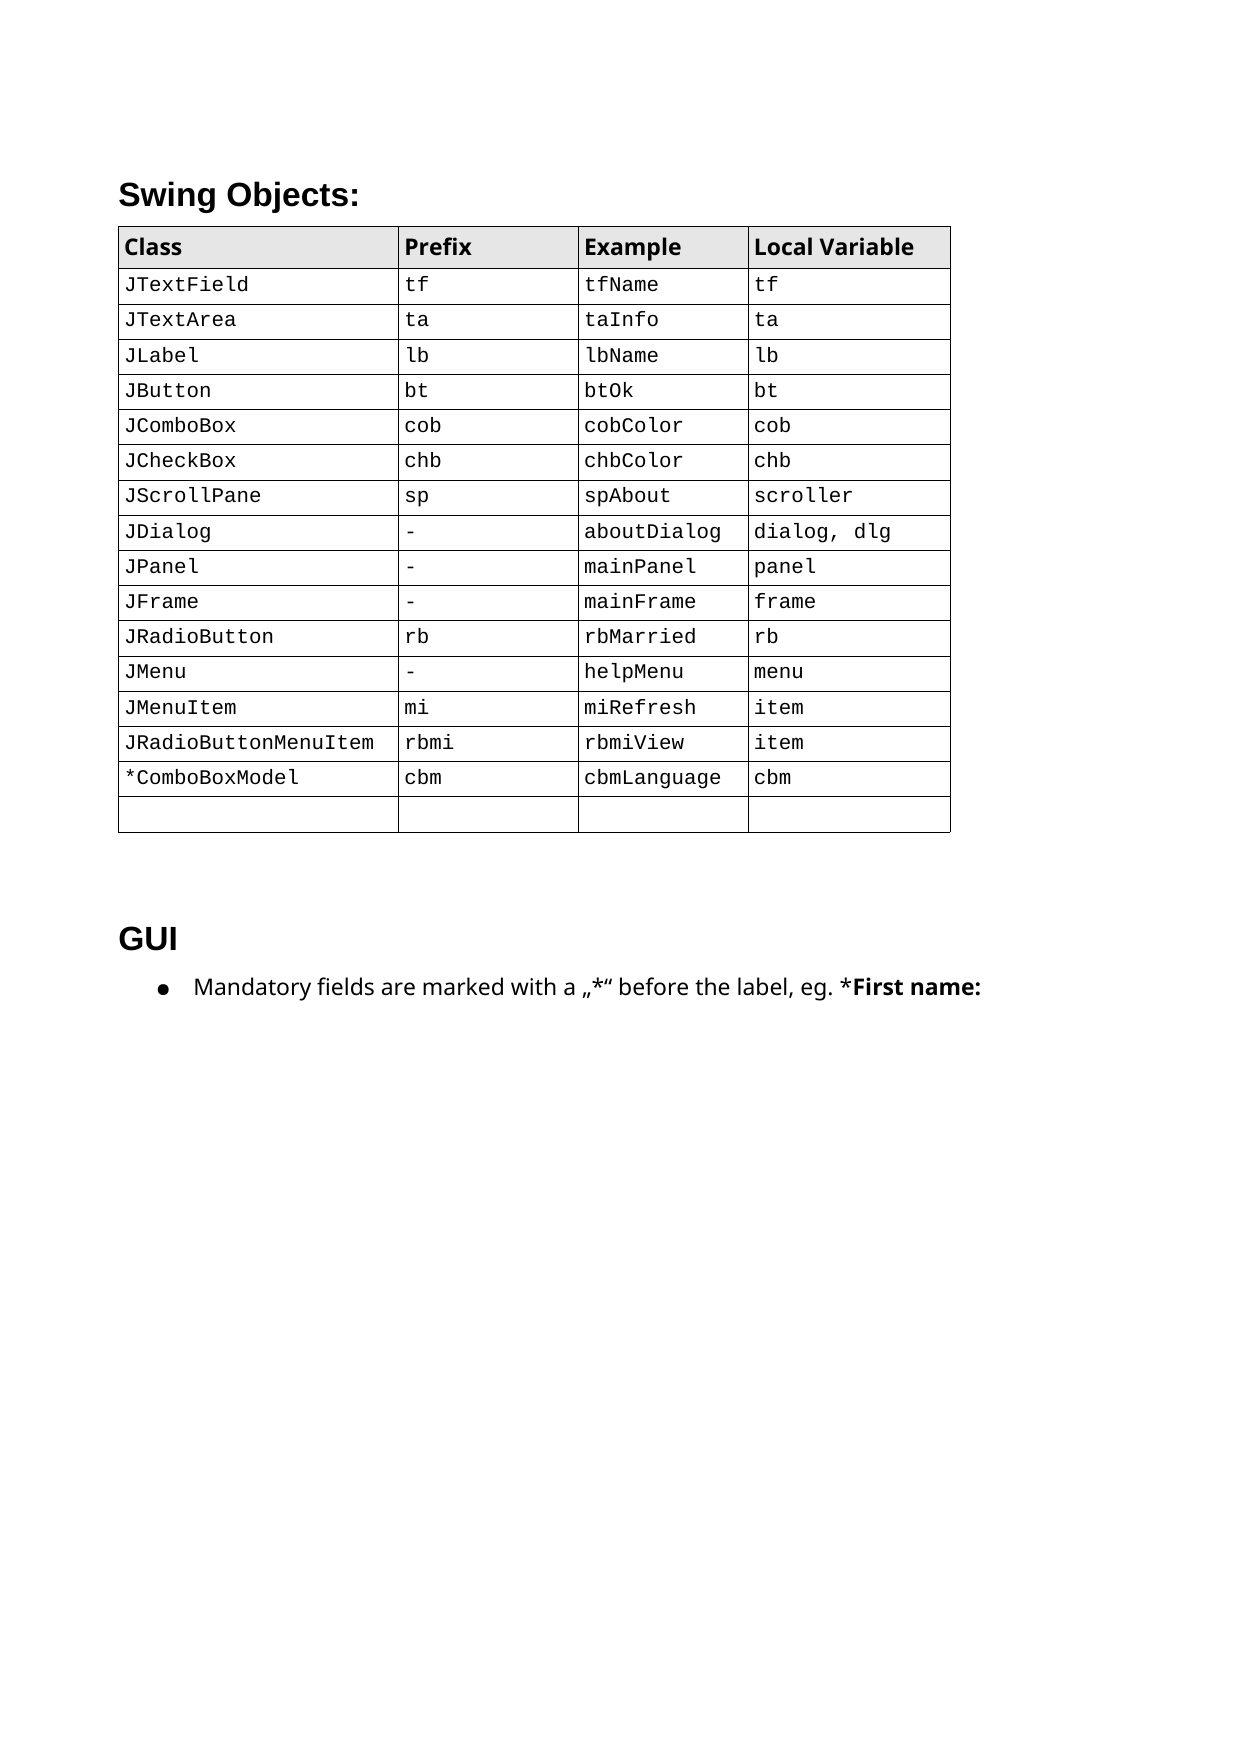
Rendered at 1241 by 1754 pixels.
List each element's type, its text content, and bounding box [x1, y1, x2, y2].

table_cell item [749, 692, 950, 726]
table_cell JButton [119, 375, 398, 409]
table_cell rb [749, 621, 950, 656]
table_cell JScrollPane [119, 481, 398, 515]
table_header Example [579, 227, 748, 268]
table_cell chb [749, 445, 950, 480]
table_cell [119, 797, 398, 832]
table_cell mi [399, 692, 578, 726]
subtitle GUI [118, 919, 1122, 958]
table_cell bt [749, 375, 950, 409]
table_cell taInfo [579, 305, 748, 339]
table_cell rb [399, 621, 578, 656]
table_cell tfName [579, 269, 748, 304]
table_cell JComboBox [119, 410, 398, 444]
table_cell mainFrame [579, 586, 748, 620]
table_cell JTextField [119, 269, 398, 304]
table_cell JFrame [119, 586, 398, 620]
table_cell rbMarried [579, 621, 748, 656]
table_cell bt [399, 375, 578, 409]
table_cell JRadioButton [119, 621, 398, 656]
table_cell rbmiView [579, 727, 748, 761]
table_cell sp [399, 481, 578, 515]
table_cell [749, 797, 950, 832]
table_cell scroller [749, 481, 950, 515]
table_cell frame [749, 586, 950, 620]
table_cell lb [399, 340, 578, 374]
table_cell spAbout [579, 481, 748, 515]
table_cell ta [749, 305, 950, 339]
table_cell rbmi [399, 727, 578, 761]
table_cell lbName [579, 340, 748, 374]
table_cell cobColor [579, 410, 748, 444]
table_cell tf [399, 269, 578, 304]
table_cell - [399, 551, 578, 585]
table_cell helpMenu [579, 657, 748, 691]
table_cell cbmLanguage [579, 762, 748, 796]
table_cell lb [749, 340, 950, 374]
list Mandatory fields are marked with a „*“ before the label, eg. *First name: [156, 970, 1122, 1002]
table_cell item [749, 727, 950, 761]
table_cell ta [399, 305, 578, 339]
table_cell panel [749, 551, 950, 585]
table_cell JRadioButtonMenuItem [119, 727, 398, 761]
table_cell JDialog [119, 516, 398, 550]
table_cell - [399, 657, 578, 691]
table_cell menu [749, 657, 950, 691]
table_cell JLabel [119, 340, 398, 374]
table_cell - [399, 586, 578, 620]
table_cell JPanel [119, 551, 398, 585]
table_cell *ComboBoxModel [119, 762, 398, 796]
table_cell cbm [399, 762, 578, 796]
table_cell aboutDialog [579, 516, 748, 550]
table_cell dialog, dlg [749, 516, 950, 550]
table_cell JMenuItem [119, 692, 398, 726]
table_cell tf [749, 269, 950, 304]
table_cell chbColor [579, 445, 748, 480]
table_header Prefix [399, 227, 578, 268]
table_cell JCheckBox [119, 445, 398, 480]
table_cell btOk [579, 375, 748, 409]
table_cell JMenu [119, 657, 398, 691]
subtitle Swing Objects: [118, 174, 1122, 213]
table_cell cob [749, 410, 950, 444]
table_cell cbm [749, 762, 950, 796]
table_header Local Variable [749, 227, 950, 268]
table_cell [579, 797, 748, 832]
table_cell cob [399, 410, 578, 444]
table_cell mainPanel [579, 551, 748, 585]
table_header Class [119, 227, 398, 268]
table_cell - [399, 516, 578, 550]
table_cell [399, 797, 578, 832]
table_cell JTextArea [119, 305, 398, 339]
table_cell chb [399, 445, 578, 480]
table_cell miRefresh [579, 692, 748, 726]
